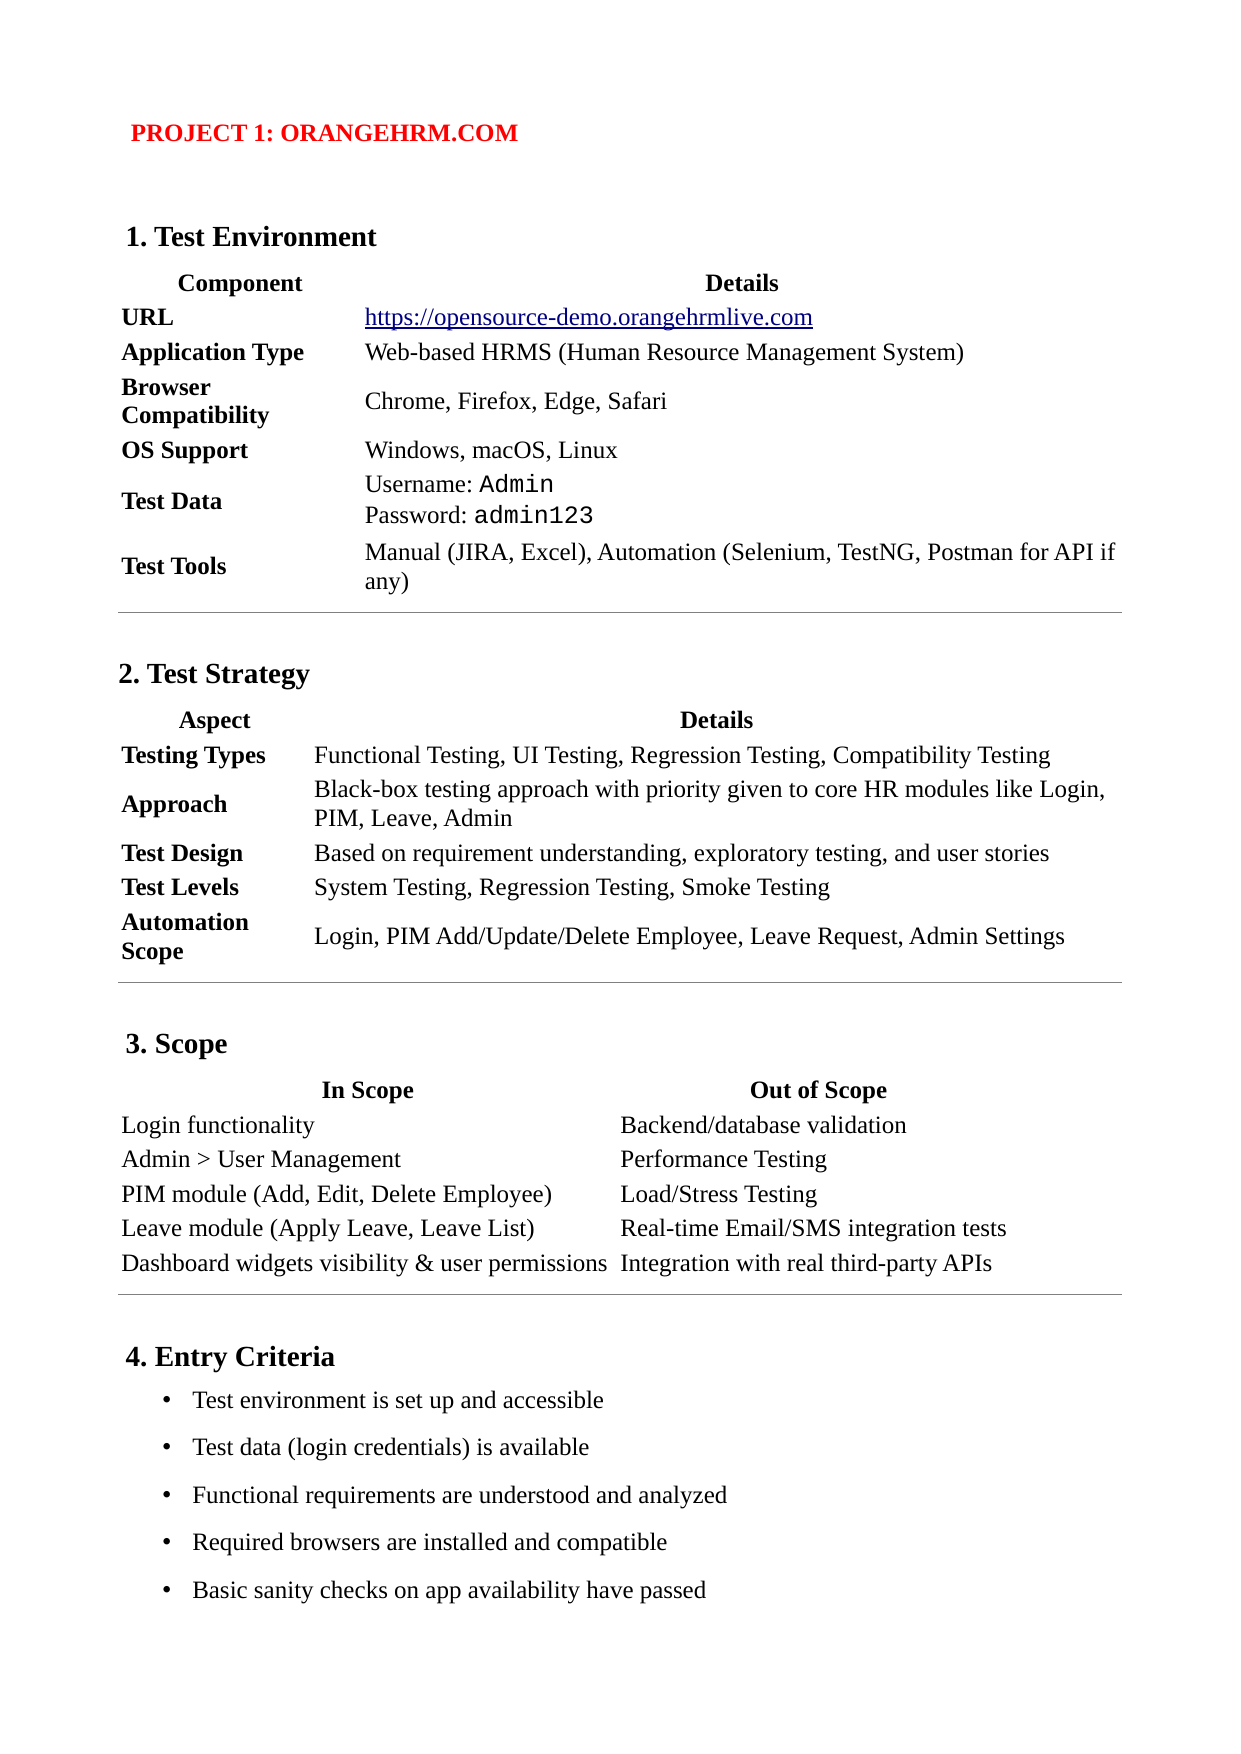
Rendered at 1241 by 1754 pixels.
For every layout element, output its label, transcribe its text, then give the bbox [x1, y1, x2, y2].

table_header Aspect [118, 703, 311, 737]
table_cell Login, PIM Add/Update/Delete Employee, Leave Request, Admin Settings [311, 904, 1122, 967]
table_header Component [118, 265, 362, 299]
table_cell Manual (JIRA, Excel), Automation (Selenium, TestNG, Postman for API if any) [362, 534, 1122, 597]
table_cell Functional Testing, UI Testing, Regression Testing, Compatibility Testing [311, 737, 1122, 772]
table_cell PIM module (Add, Edit, Delete Employee) [118, 1176, 617, 1211]
table_cell Black-box testing approach with priority given to core HR modules like Login, PIM, Leave, Admin [311, 772, 1122, 835]
table_cell Dashboard widgets visibility & user permissions [118, 1245, 617, 1280]
table_cell Test Levels [118, 870, 311, 904]
table_header Details [311, 703, 1122, 737]
table_header Out of Scope [617, 1072, 1019, 1107]
table_cell URL [118, 300, 362, 334]
table_cell Integration with real third-party APIs [617, 1245, 1019, 1280]
table_cell Backend/database validation [617, 1107, 1019, 1141]
list Functional requirements are understood and analyzed [162, 1480, 1122, 1509]
subtitle 3. Scope [118, 1026, 1122, 1060]
table_cell Login functionality [118, 1107, 617, 1141]
table_cell Testing Types [118, 737, 311, 772]
table_cell https://opensource-demo.orangehrmlive.com [362, 300, 1122, 334]
table_cell Username: Admin Password: admin123 [362, 467, 1122, 534]
table_cell Admin > User Management [118, 1141, 617, 1176]
table_cell Performance Testing [617, 1141, 1019, 1176]
table_cell Automation Scope [118, 904, 311, 967]
table_cell Load/Stress Testing [617, 1176, 1019, 1211]
list Basic sanity checks on app availability have passed [162, 1575, 1122, 1604]
table_cell Browser Compatibility [118, 369, 362, 432]
table_cell Chrome, Firefox, Edge, Safari [362, 369, 1122, 432]
subtitle 4. Entry Criteria [118, 1339, 1122, 1372]
table_cell Test Design [118, 835, 311, 869]
text PROJECT 1: ORANGEHRM.COM [118, 118, 1122, 147]
table_cell Test Data [118, 467, 362, 534]
table_cell Test Tools [118, 534, 362, 597]
list Test environment is set up and accessible [162, 1385, 1122, 1413]
table_cell Application Type [118, 334, 362, 369]
table_cell OS Support [118, 432, 362, 467]
table_cell Web-based HRMS (Human Resource Management System) [362, 334, 1122, 369]
list Test data (login credentials) is available [162, 1432, 1122, 1461]
table_cell Leave module (Apply Leave, Leave List) [118, 1211, 617, 1245]
list Required browsers are installed and compatible [162, 1527, 1122, 1556]
table_cell System Testing, Regression Testing, Smoke Testing [311, 870, 1122, 904]
table_cell Based on requirement understanding, exploratory testing, and user stories [311, 835, 1122, 869]
table_header Details [362, 265, 1122, 299]
subtitle 1. Test Environment [118, 219, 1122, 252]
table_cell Approach [118, 772, 311, 835]
table_cell Windows, macOS, Linux [362, 432, 1122, 467]
table_cell Real-time Email/SMS integration tests [617, 1211, 1019, 1245]
subtitle 2. Test Strategy [118, 656, 1122, 690]
table_header In Scope [118, 1072, 617, 1107]
